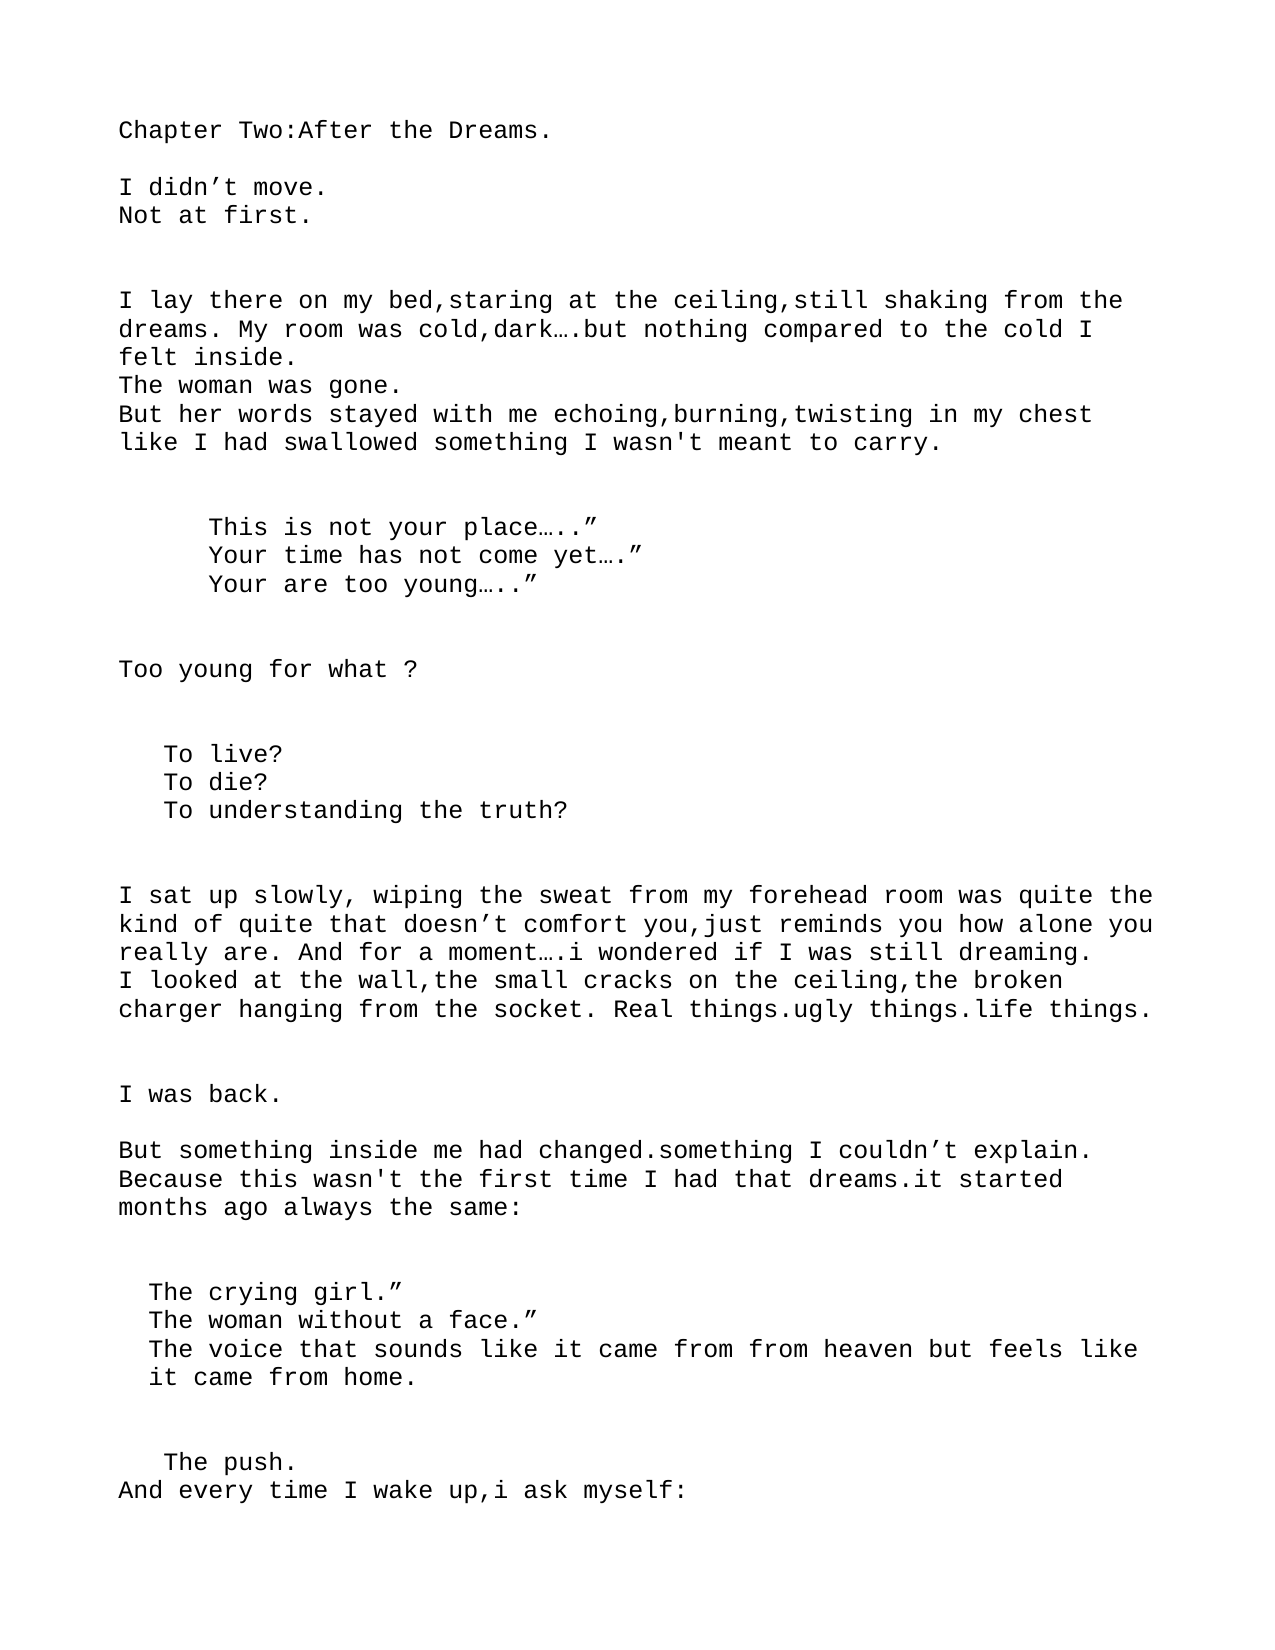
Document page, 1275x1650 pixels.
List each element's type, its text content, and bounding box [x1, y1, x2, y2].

text Too young for what ? [118, 656, 1157, 685]
text Chapter Two:After the Dreams. [118, 118, 1157, 146]
text Your time has not come yet….” [118, 543, 1157, 571]
text I didn’t move. [118, 175, 1157, 203]
text The crying girl.” [118, 1280, 1157, 1308]
text And every time I wake up,i ask myself: [118, 1478, 1157, 1506]
text Because this wasn't the first time I had that dreams.it started months ago always the same: [118, 1166, 1157, 1223]
text To understanding the truth? [118, 798, 1157, 826]
text I sat up slowly, wiping the sweat from my forehead room was quite the kind of quite that doesn’t comfort you,just reminds you how alone you really are. And for a moment….i wondered if I was still dreaming. [118, 883, 1157, 968]
text The woman without a face.” [118, 1308, 1157, 1336]
text I was back. [118, 1081, 1157, 1110]
text The woman was gone. [118, 373, 1157, 401]
text I lay there on my bed,staring at the ceiling,still shaking from the dreams. My room was cold,dark….but nothing compared to the cold I felt inside. [118, 288, 1157, 373]
text The push. [118, 1450, 1157, 1478]
text To live? [118, 741, 1157, 770]
text The voice that sounds like it came from from heaven but feels like [118, 1336, 1157, 1365]
text But her words stayed with me echoing,burning,twisting in my chest like I had swallowed something I wasn't meant to carry. [118, 401, 1157, 458]
text Not at first. [118, 203, 1157, 231]
text Your are too young…..” [118, 571, 1157, 600]
text I looked at the wall,the small cracks on the ceiling,the broken charger hanging from the socket. Real things.ugly things.life things. [118, 968, 1157, 1025]
text To die? [118, 770, 1157, 798]
text This is not your place…..” [118, 515, 1157, 543]
text But something inside me had changed.something I couldn’t explain. [118, 1138, 1157, 1166]
text it came from home. [118, 1365, 1157, 1393]
